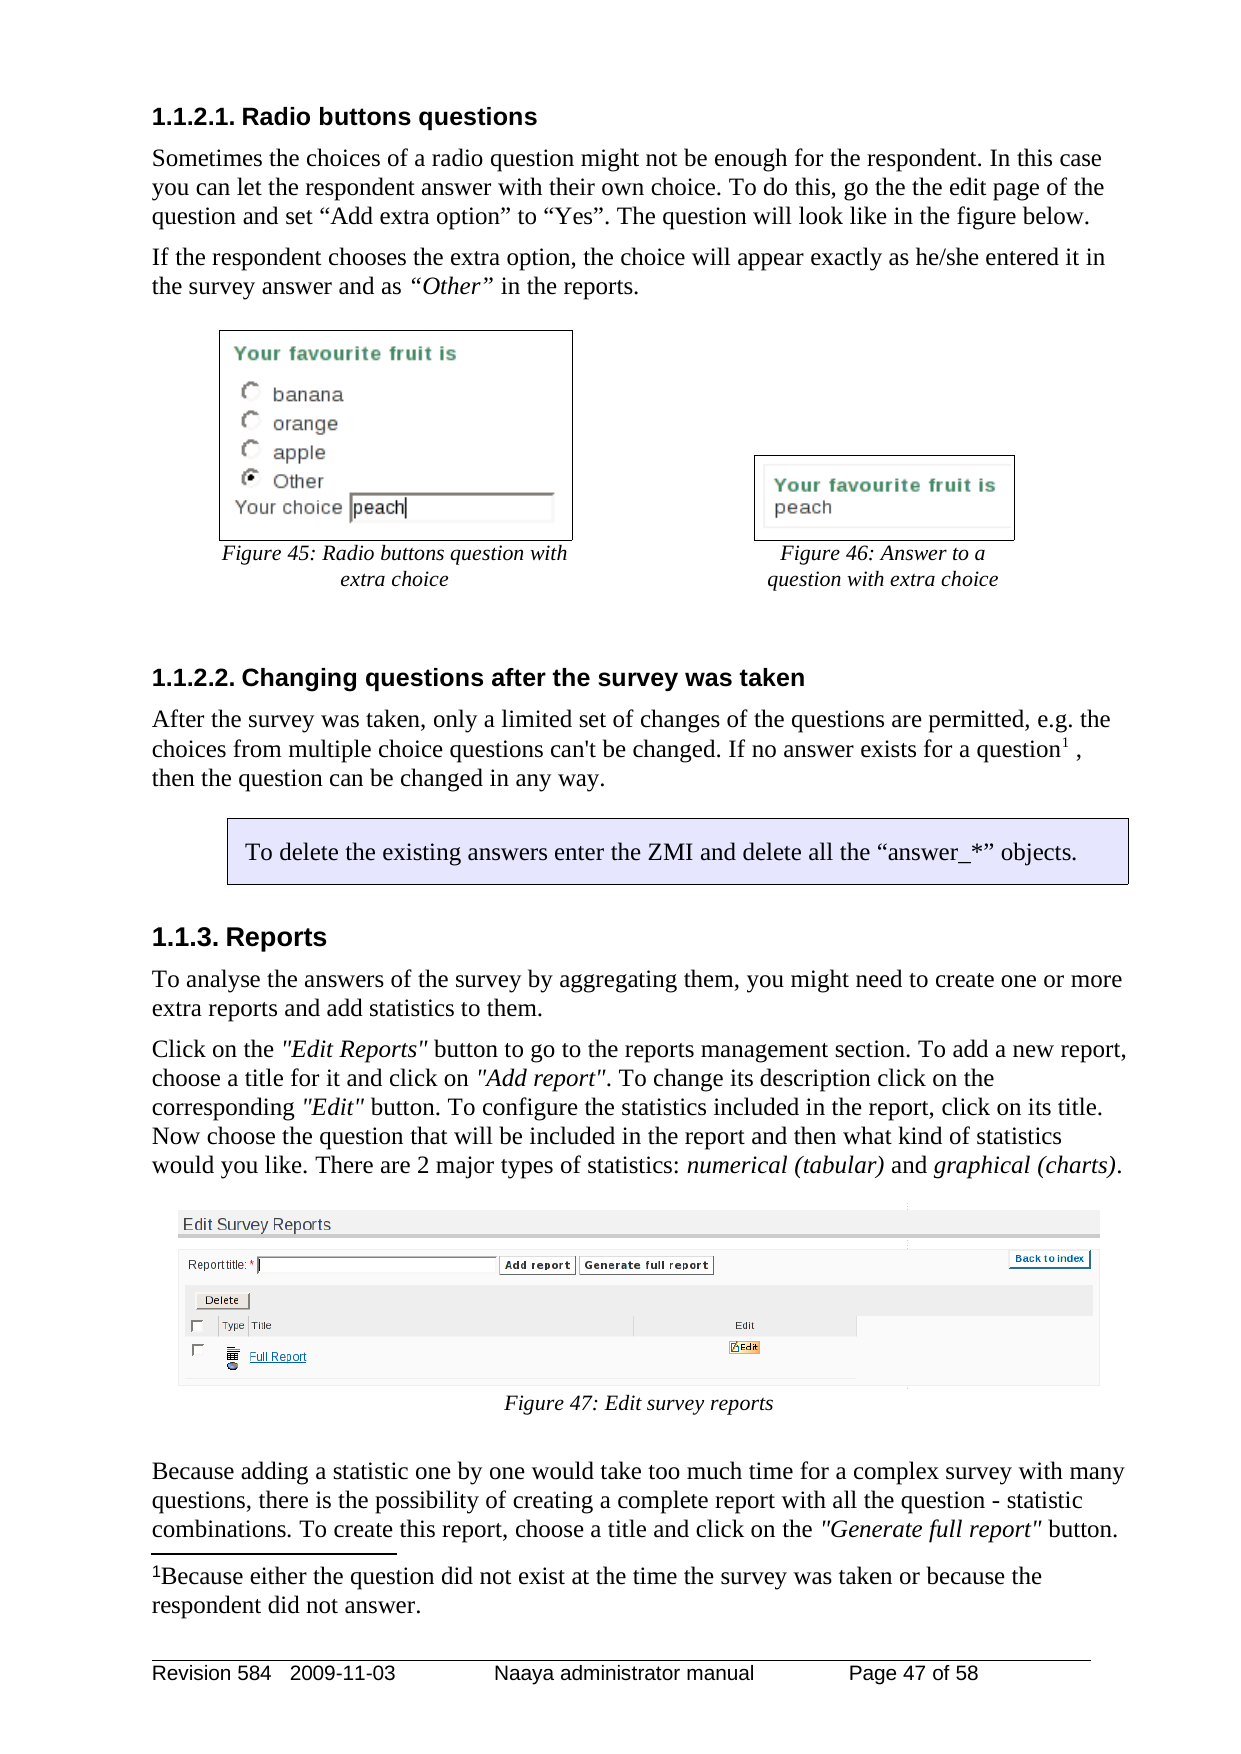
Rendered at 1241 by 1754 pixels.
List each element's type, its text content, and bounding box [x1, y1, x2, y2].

subtitle Changing questions after the survey was taken [152, 663, 1128, 692]
text Sometimes the choices of a radio question might not be enough for the respondent. In this case you can let the respondent answer with their own choice. To do this, go the the edit page of the question and set “Add extra option” to “Yes”. The question will look like in the figure below. [152, 143, 1128, 230]
text If the respondent chooses the extra option, the choice will appear exactly as he/she entered it in the survey answer and as “Other” in the reports. [152, 242, 1128, 300]
subtitle Radio buttons questions [152, 102, 1128, 131]
table_header [152, 312, 640, 597]
picture [222, 333, 569, 537]
subtitle Reports [152, 921, 1128, 952]
text Click on the "Edit Reports" button to go to the reports management section. To add a new report, choose a title for it and click on "Add report". To change its description click on the corresponding "Edit" button. To configure the statistics included in the report, click on its title. Now choose the question that will be included in the report and then what kind of statistics would you like. There are 2 major types of statistics: numerical (tabular) and graphical (charts). [152, 1034, 1128, 1179]
text After the survey was taken, only a limited set of changes of the questions are permitted, e.g. the choices from multiple choice questions can't be changed. If no answer exists for a question , then the question can be changed in any way. [152, 704, 1128, 792]
text Because either the question did not exist at the time the survey was taken or because the respondent did not answer. [152, 1561, 1128, 1619]
text To delete the existing answers enter the ZMI and delete all the “answer_*” objects. [228, 819, 1128, 884]
text To analyse the answers of the survey by aggregating them, you might need to create one or more extra reports and add statistics to them. [152, 964, 1128, 1022]
text Figure 47: Edit survey reports [176, 1390, 1104, 1415]
text Because adding a statistic one by one would take too much time for a complex survey with many questions, there is the possibility of creating a complete report with all the question - statistic combinations. To create this report, choose a title and click on the "Generate full report" button. [152, 1456, 1128, 1543]
table_header [640, 312, 1128, 597]
picture [176, 1203, 1104, 1390]
picture [756, 457, 1012, 537]
